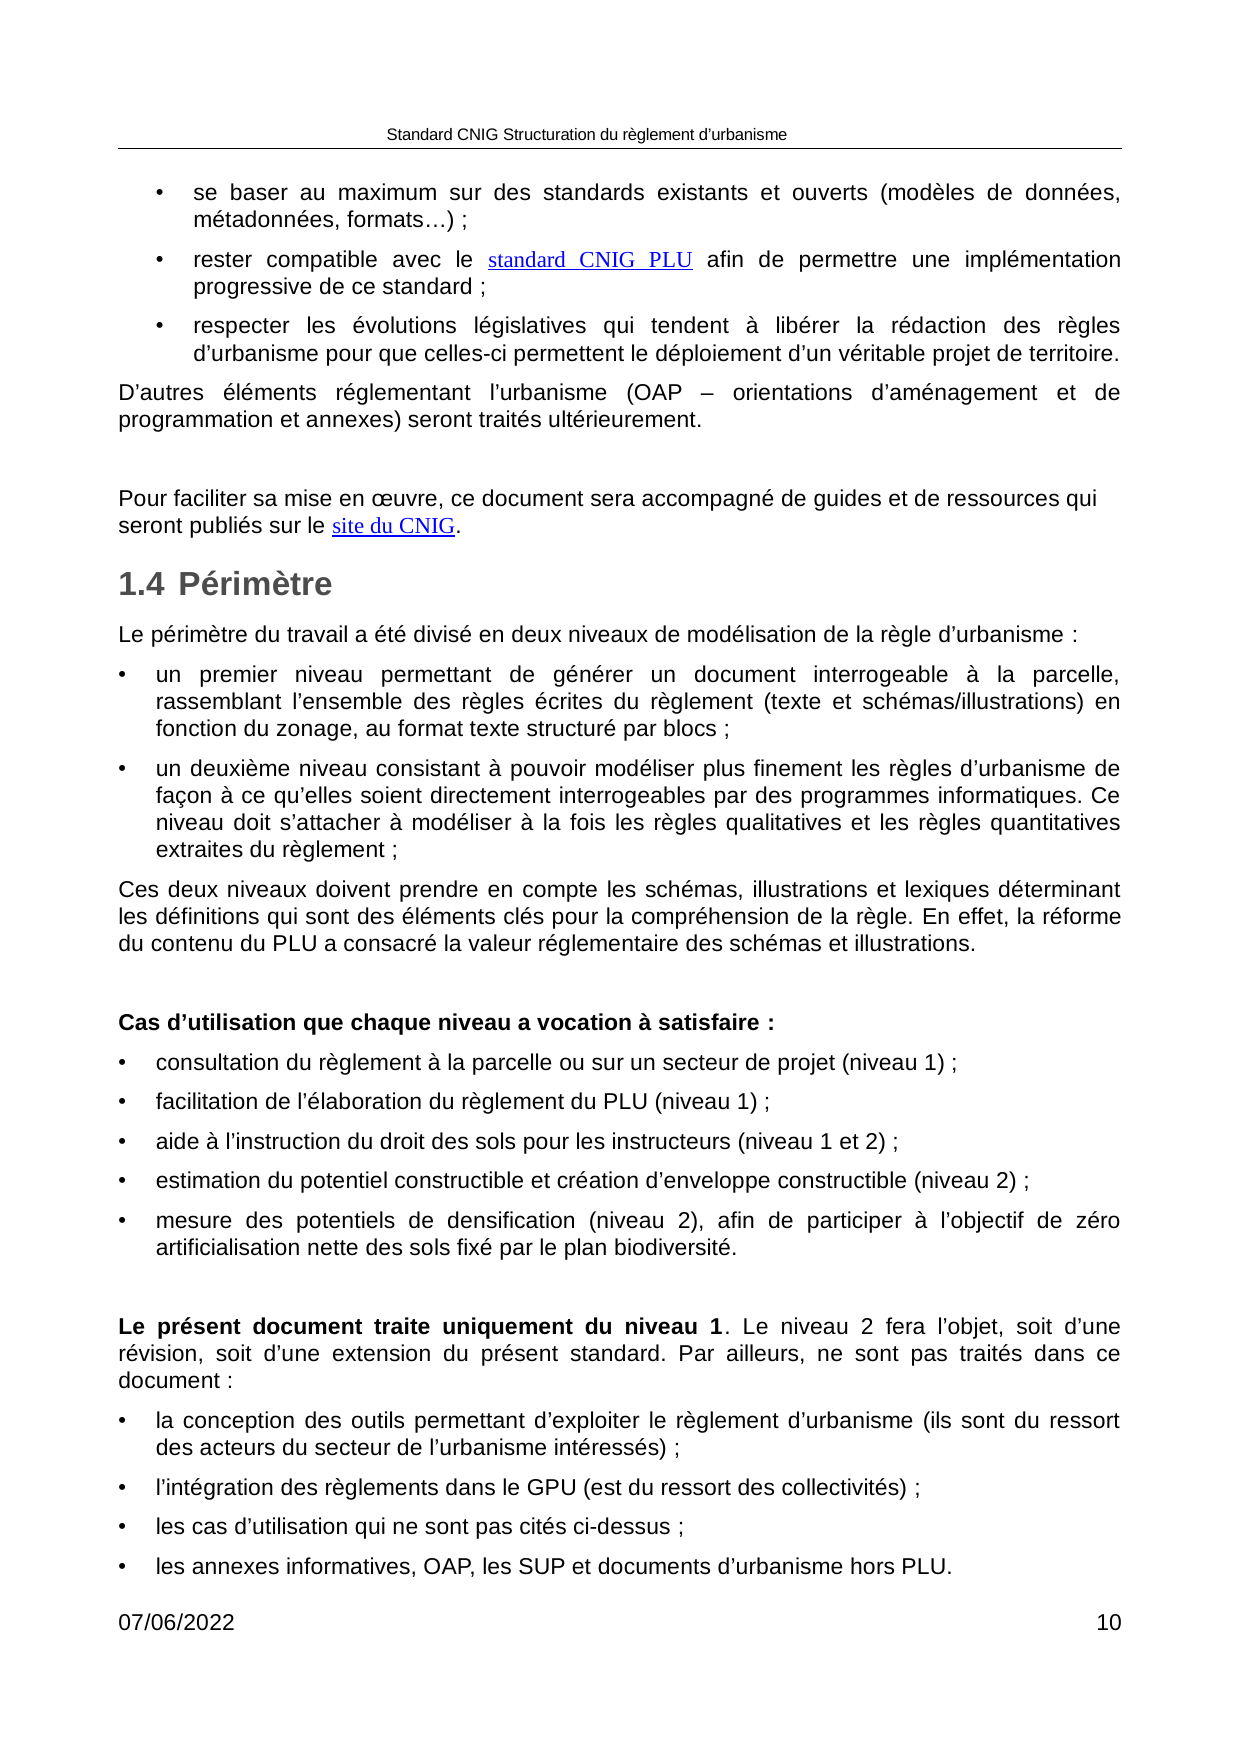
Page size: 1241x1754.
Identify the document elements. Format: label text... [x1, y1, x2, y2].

text Ces deux niveaux doivent prendre en compte les schémas, illustrations et lexiques déterminant les définitions qui sont des éléments clés pour la compréhension de la règle. En effet, la réforme du contenu du PLU a consacré la valeur réglementaire des schémas et illustrations. [118, 875, 1122, 956]
list aide à l’instruction du droit des sols pour les instructeurs (niveau 1 et 2) ; [118, 1127, 1122, 1154]
list un premier niveau permettant de générer un document interrogeable à la parcelle, rassemblant l’ensemble des règles écrites du règlement (texte et schémas/illustrations) en fonction du zonage, au format texte structuré par blocs ; [118, 660, 1122, 742]
list les annexes informatives, OAP, les SUP et documents d’urbanisme hors PLU. [118, 1552, 1122, 1579]
list se baser au maximum sur des standards existants et ouverts (modèles de données, métadonnées, formats…) ; [156, 178, 1122, 233]
list consultation du règlement à la parcelle ou sur un secteur de projet (niveau 1) ; [118, 1048, 1122, 1075]
list un deuxième niveau consistant à pouvoir modéliser plus finement les règles d’urbanisme de façon à ce qu’elles soient directement interrogeables par des programmes informatiques. Ce niveau doit s’attacher à modéliser à la fois les règles qualitatives et les règles quantitatives extraites du règlement ; [118, 754, 1122, 862]
list rester compatible avec le standard CNIG PLU afin de permettre une implémentation progressive de ce standard ; [156, 245, 1122, 299]
list estimation du potentiel constructible et création d’enveloppe constructible (niveau 2) ; [118, 1167, 1122, 1194]
list les cas d’utilisation qui ne sont pas cités ci-dessus ; [118, 1512, 1122, 1539]
text Pour faciliter sa mise en œuvre, ce document sera accompagné de guides et de ressources qui seront publiés sur le site du CNIG. [118, 485, 1122, 539]
list respecter les évolutions législatives qui tendent à libérer la rédaction des règles d’urbanisme pour que celles-ci permettent le déploiement d’un véritable projet de territoire. [156, 312, 1122, 366]
text D’autres éléments réglementant l’urbanisme (OAP – orientations d’aménagement et de programmation et annexes) seront traités ultérieurement. [118, 378, 1122, 433]
subtitle Périmètre [118, 564, 1122, 602]
list l’intégration des règlements dans le GPU (est du ressort des collectivités) ; [118, 1473, 1122, 1500]
list la conception des outils permettant d’exploiter le règlement d’urbanisme (ils sont du ressort des acteurs du secteur de l’urbanisme intéressés) ; [118, 1406, 1122, 1460]
text Le périmètre du travail a été divisé en deux niveaux de modélisation de la règle d’urbanisme : [118, 621, 1122, 648]
text Cas d’utilisation que chaque niveau a vocation à satisfaire : [118, 1008, 1122, 1035]
list mesure des potentiels de densification (niveau 2), afin de participer à l’objectif de zéro artificialisation nette des sols fixé par le plan biodiversité. [118, 1206, 1122, 1260]
list facilitation de l’élaboration du règlement du PLU (niveau 1) ; [118, 1087, 1122, 1114]
text Le présent document traite uniquement du niveau 1. Le niveau 2 fera l’objet, soit d’une révision, soit d’une extension du présent standard. Par ailleurs, ne sont pas traités dans ce document : [118, 1312, 1122, 1394]
